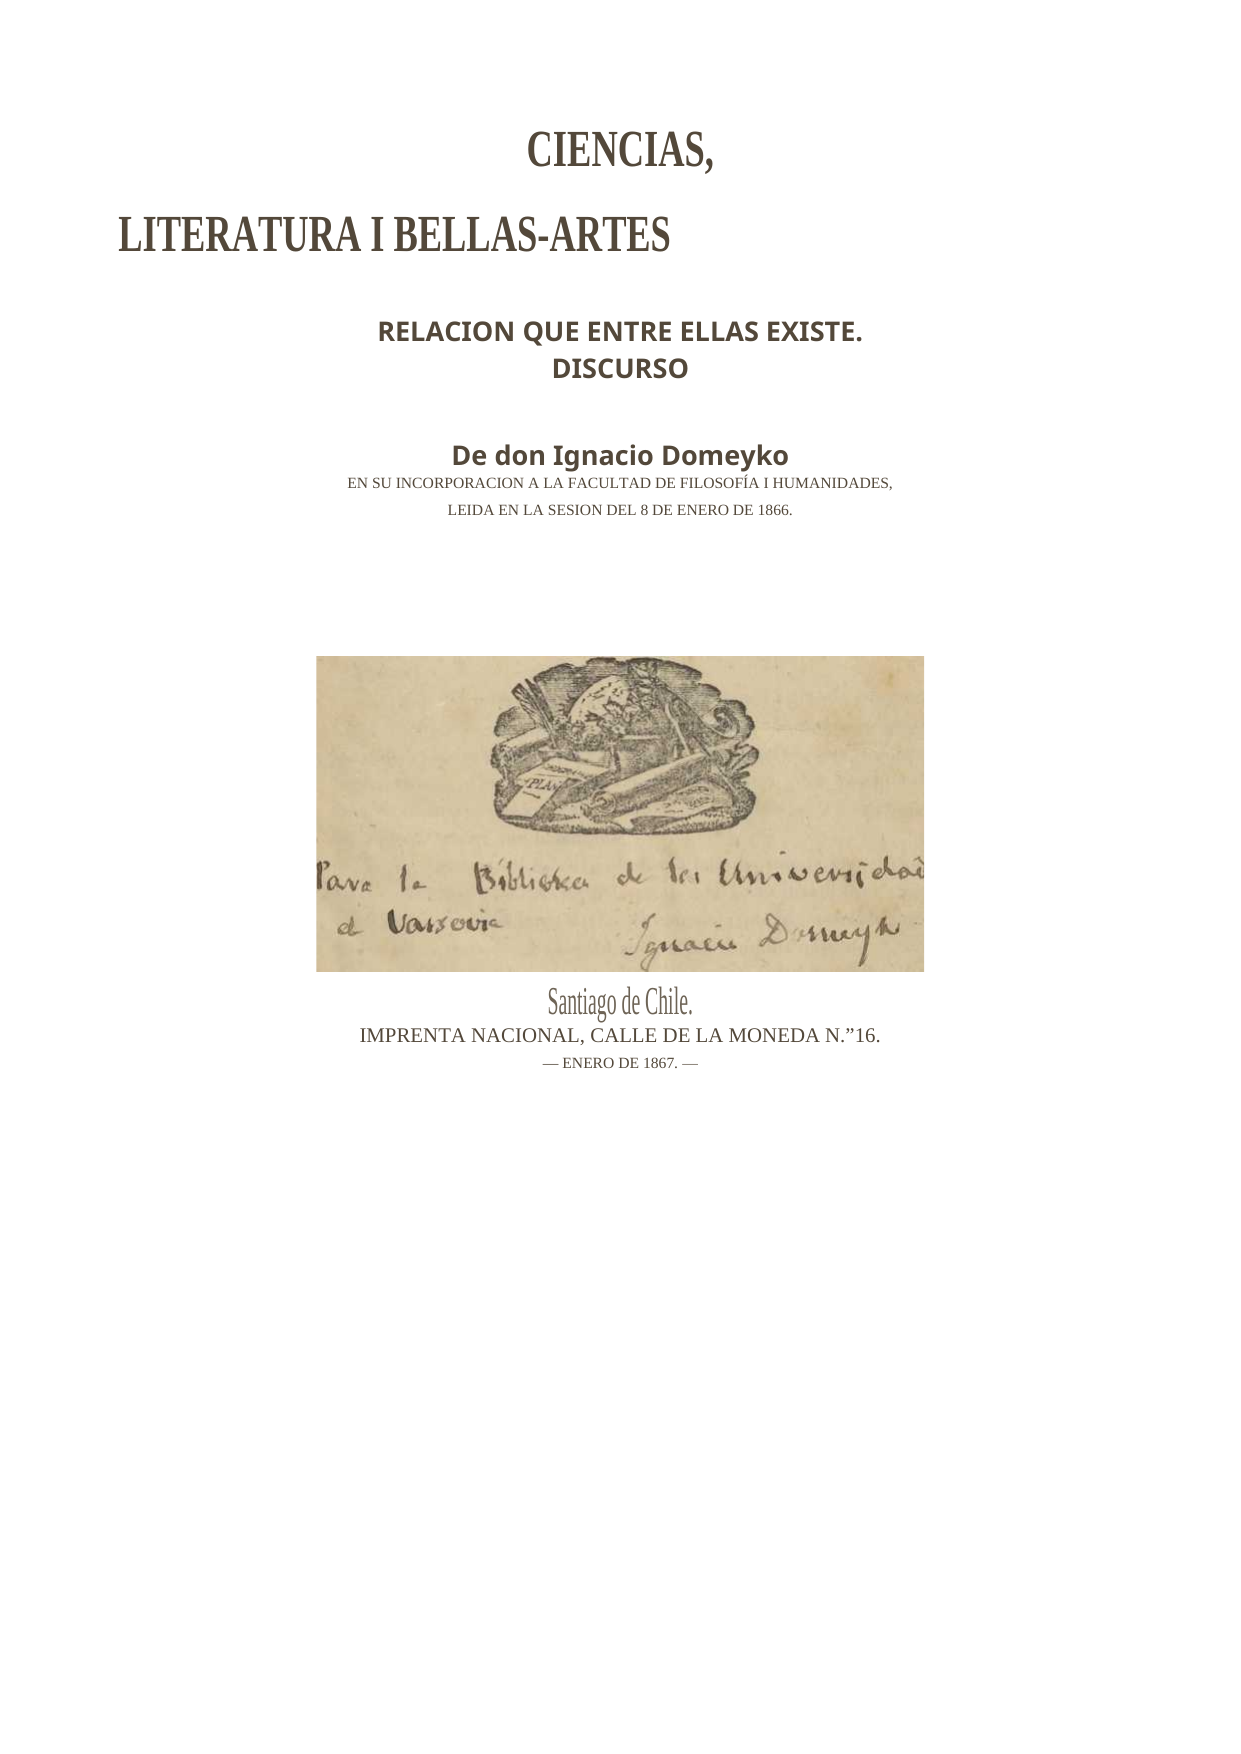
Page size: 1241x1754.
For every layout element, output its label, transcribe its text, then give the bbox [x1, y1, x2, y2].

subtitle DISCURSO [118, 350, 1122, 387]
subtitle RELACION QUE ENTRE ELLAS EXISTE. [118, 313, 1122, 350]
subtitle LITERATURA I BELLAS-ARTES [118, 203, 1122, 263]
subtitle De don Ignacio Domeyko [118, 437, 1122, 473]
text IMPRENTA NACIONAL, CALLE DE LA MONEDA N.”16. [118, 1023, 1122, 1047]
subtitle CIENCIAS, [118, 118, 1122, 178]
text Santiago de Chile. [118, 978, 1122, 1023]
text — ENERO DE 1867. — [118, 1053, 1122, 1071]
text EN SU INCORPORACION A LA FACULTAD DE FILOSOFÍA I HUMANIDADES, LEIDA EN LA SESION DEL 8 DE ENERO DE 1866. [118, 473, 1122, 518]
picture [316, 656, 925, 972]
